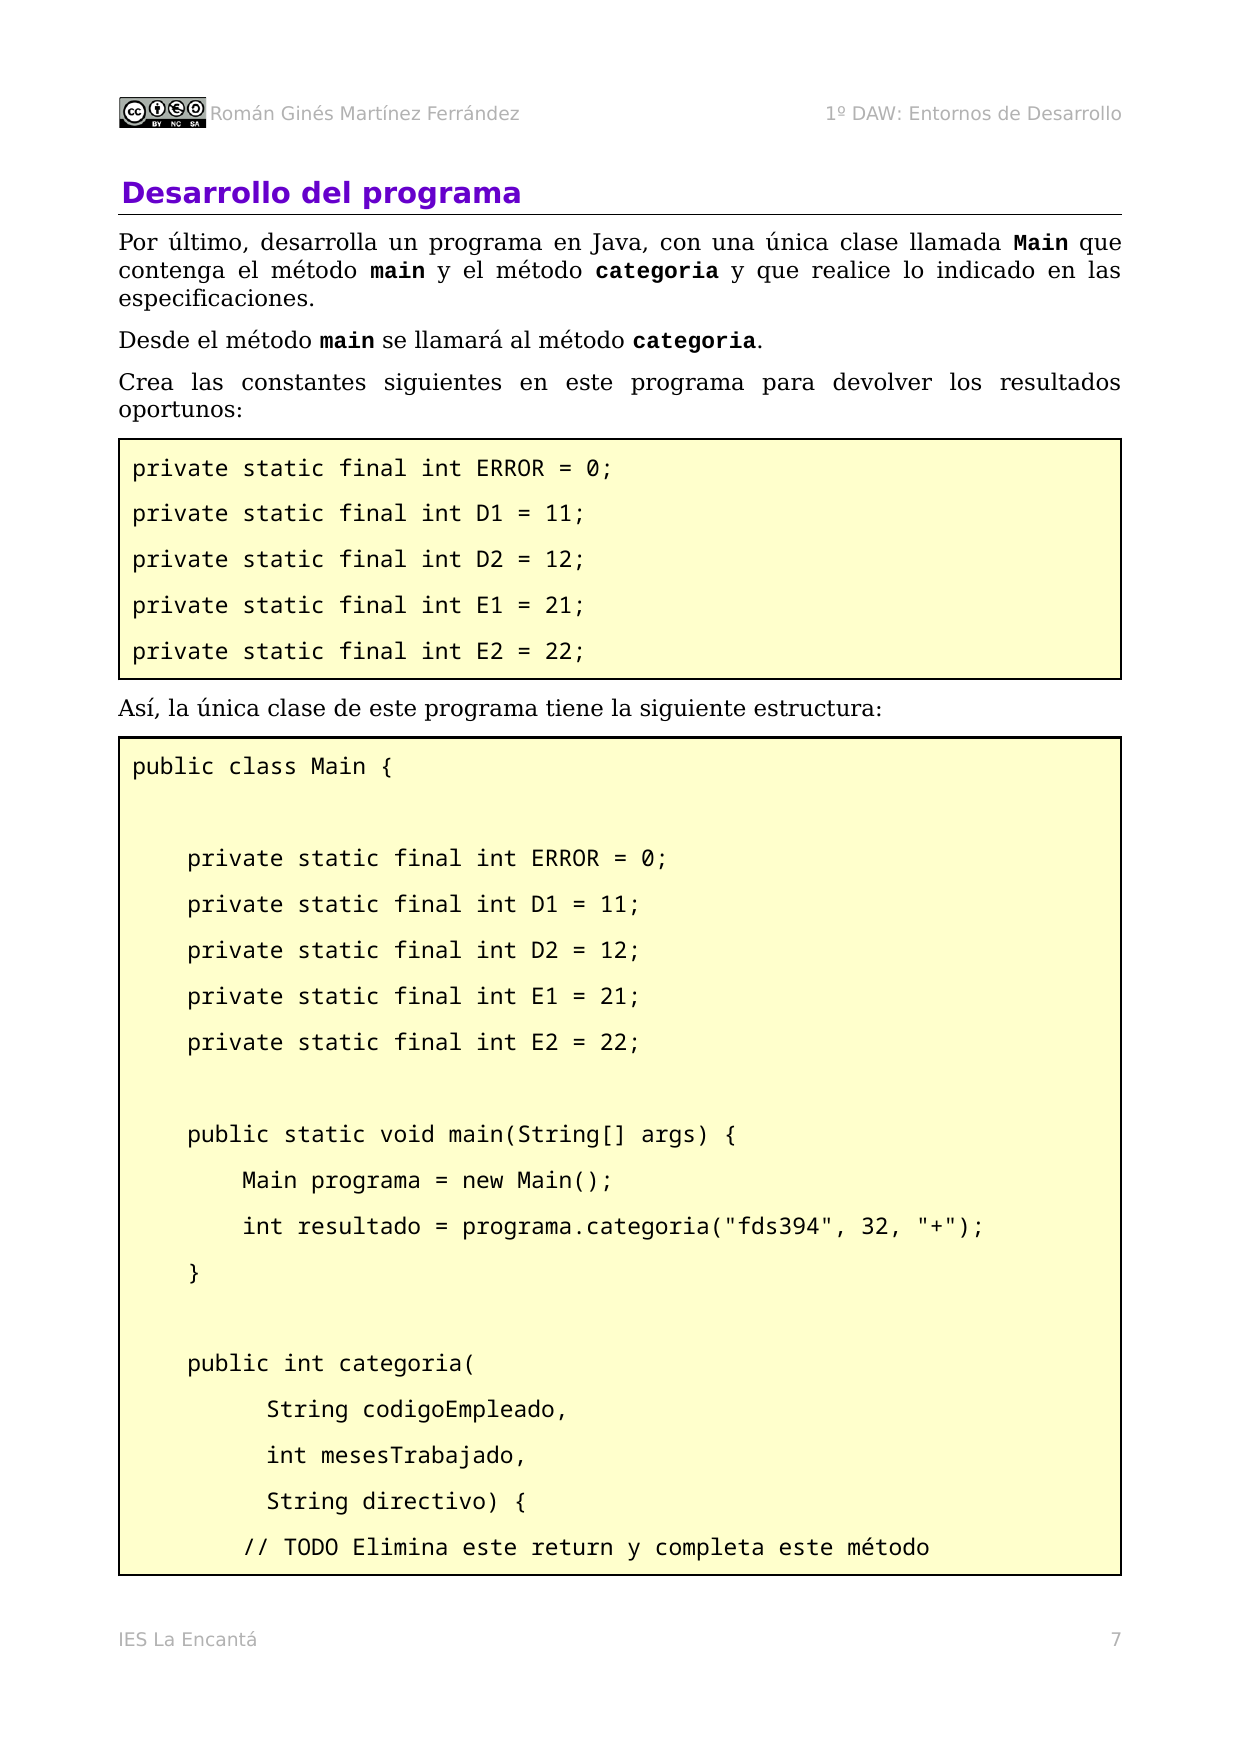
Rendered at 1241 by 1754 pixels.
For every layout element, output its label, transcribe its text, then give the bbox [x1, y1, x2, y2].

text private static final int E2 = 22; [120, 621, 1120, 678]
text Así, la única clase de este programa tiene la siguiente estructura: [118, 695, 1122, 722]
text private static final int E1 = 21; [120, 966, 1120, 1011]
text int resultado = programa.categoria("fds394", 32, "+"); [120, 1196, 1120, 1241]
text Por último, desarrolla un programa en Java, con una única clase llamada Main que contenga el método main y el método categoria y que realice lo indicado en las especificaciones. [118, 229, 1122, 312]
text private static final int ERROR = 0; [120, 828, 1120, 873]
text Main programa = new Main(); [120, 1150, 1120, 1195]
text private static final int D1 = 11; [120, 483, 1120, 529]
text private static final int E1 = 21; [120, 575, 1120, 621]
text int mesesTrabajado, [120, 1425, 1120, 1471]
text private static final int D2 = 12; [120, 920, 1120, 965]
text String codigoEmpleado, [120, 1379, 1120, 1424]
text private static final int D1 = 11; [120, 874, 1120, 919]
text private static final int E2 = 22; [120, 1012, 1120, 1057]
text public int categoria( [120, 1333, 1120, 1379]
text String directivo) { [120, 1471, 1120, 1516]
text // TODO Elimina este return y completa este método [120, 1517, 1120, 1574]
text Desde el método main se llamará al método categoria. [118, 327, 1122, 355]
text public static void main(String[] args) { [120, 1104, 1120, 1149]
text Crea las constantes siguientes en este programa para devolver los resultados oportunos: [118, 369, 1122, 423]
text } [120, 1242, 1120, 1287]
text private static final int ERROR = 0; [120, 440, 1120, 483]
text public class Main { [120, 739, 1120, 781]
text private static final int D2 = 12; [120, 529, 1120, 574]
picture [119, 97, 207, 128]
text Desarrollo del programa [118, 174, 1122, 214]
